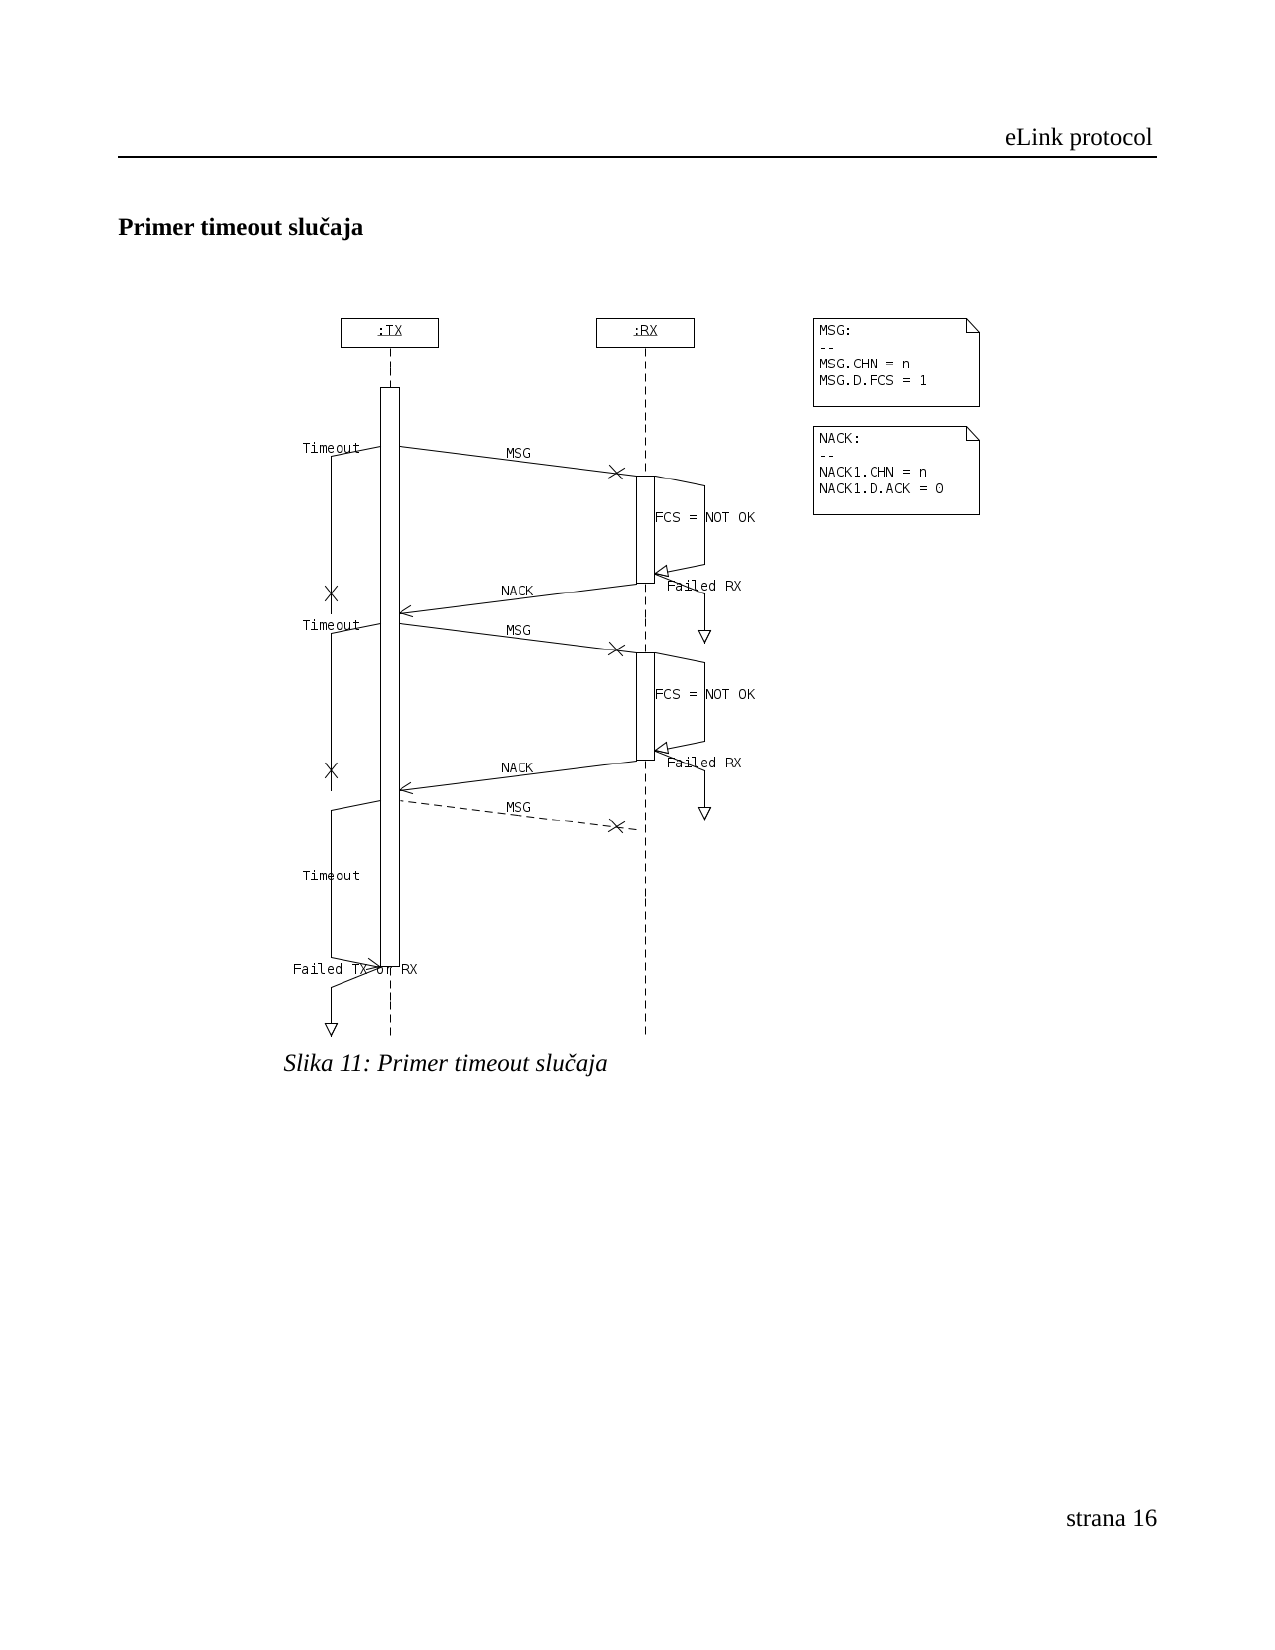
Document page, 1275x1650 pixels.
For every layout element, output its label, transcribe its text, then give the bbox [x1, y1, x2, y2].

text Slika 11: Primer timeout slučaja [283, 1049, 992, 1077]
subtitle Primer timeout slučaja [118, 212, 1157, 241]
picture [283, 307, 993, 1049]
